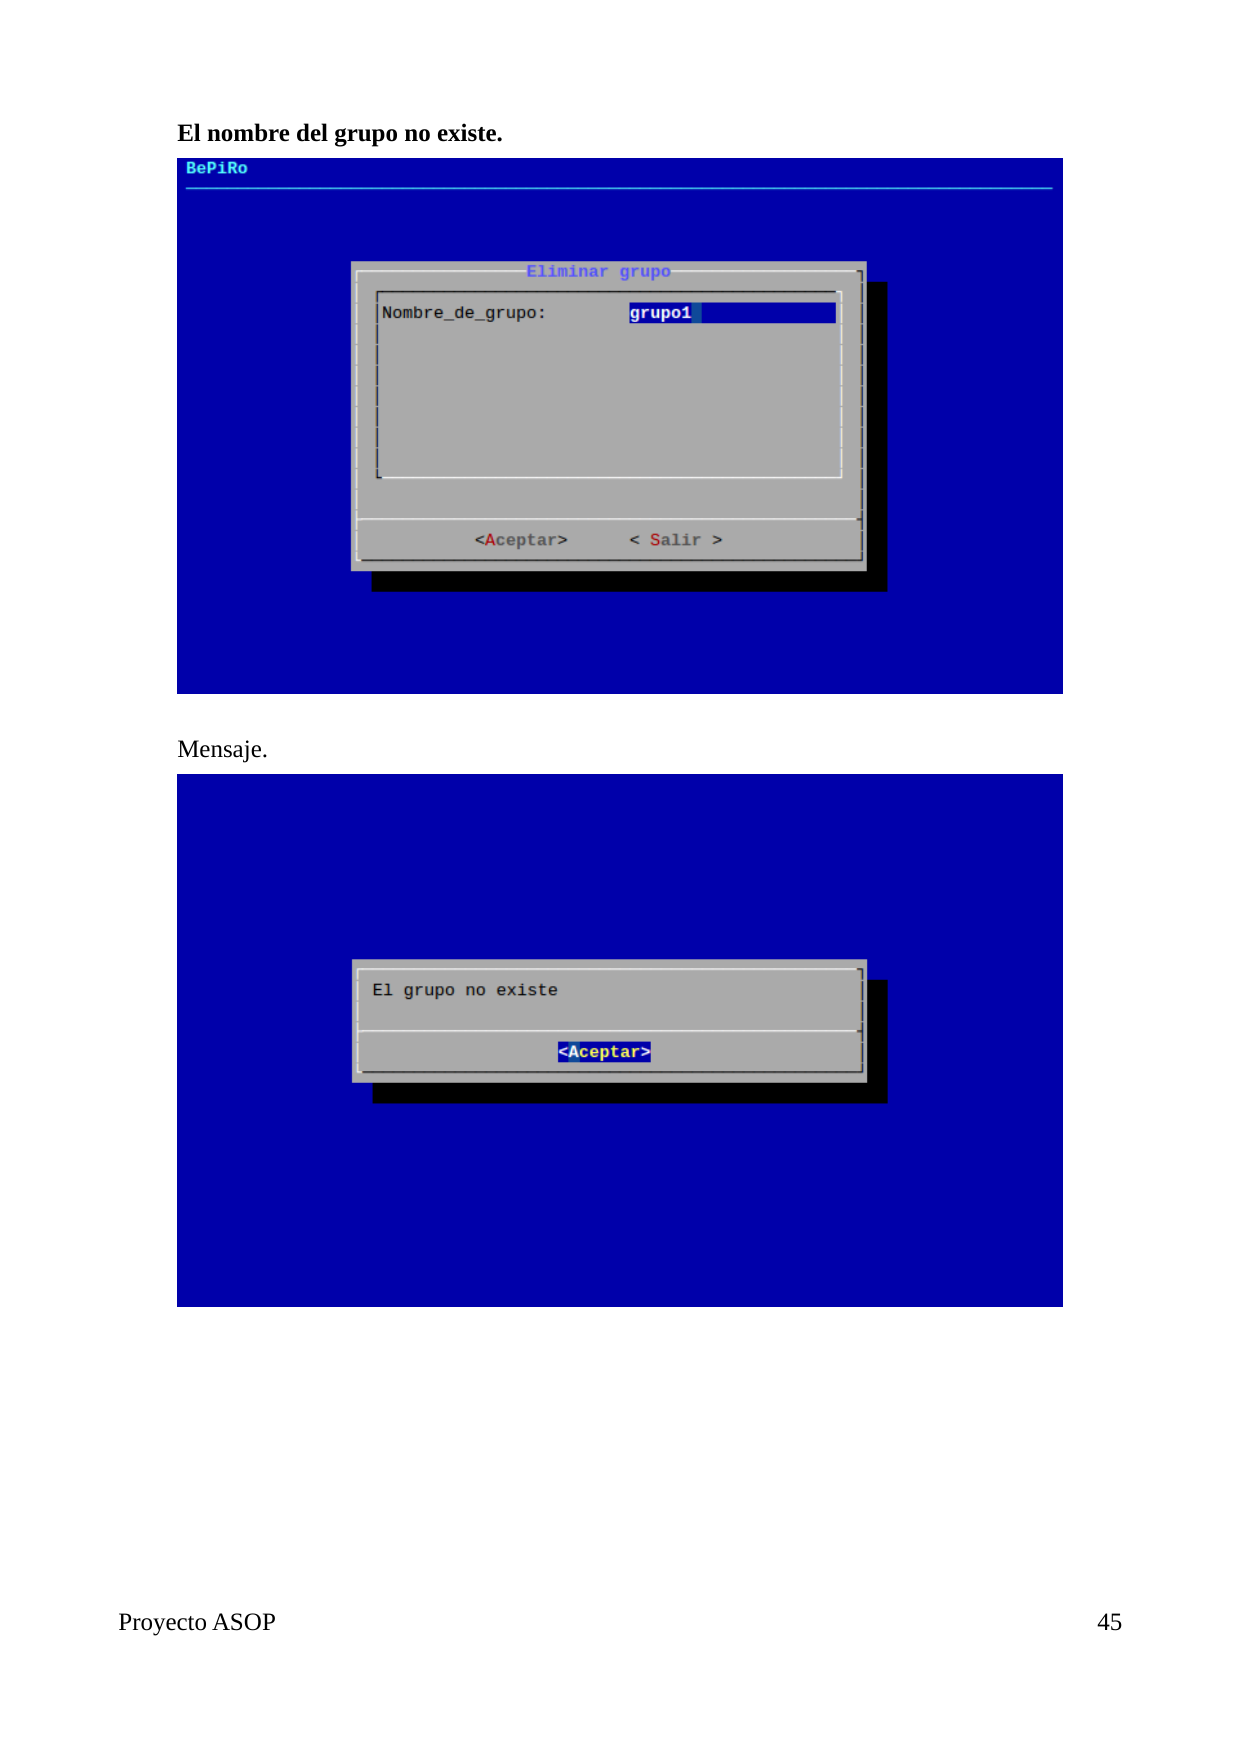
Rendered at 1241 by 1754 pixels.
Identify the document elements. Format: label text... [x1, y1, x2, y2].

text El nombre del grupo no existe. [148, 118, 1116, 147]
text Mensaje. [148, 734, 1116, 762]
picture [177, 774, 1063, 1307]
picture [177, 158, 1063, 694]
